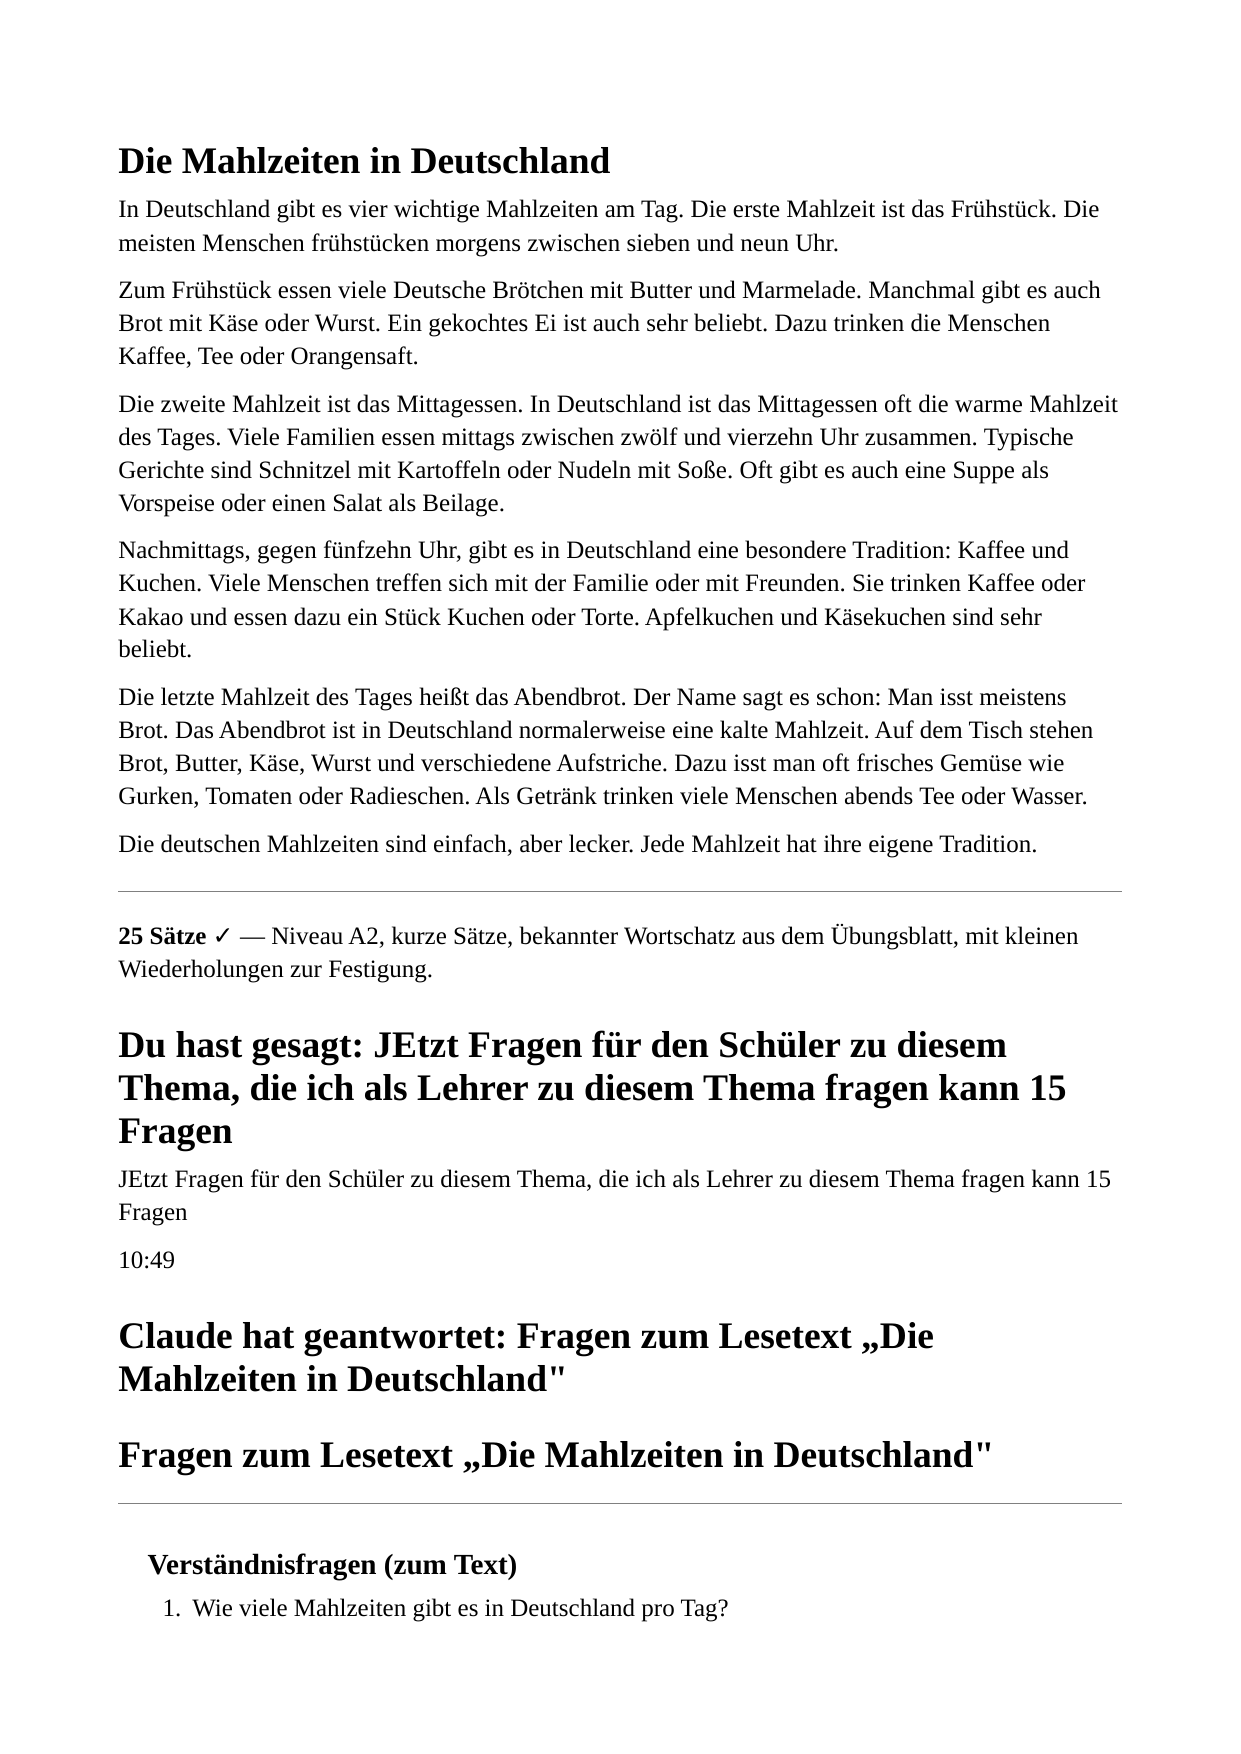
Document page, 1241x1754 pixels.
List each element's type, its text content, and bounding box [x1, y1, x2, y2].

text 25 Sätze ✓ — Niveau A2, kurze Sätze, bekannter Wortschatz aus dem Übungsblatt, mit kleinen Wiederholungen zur Festigung. [118, 921, 1122, 982]
text In Deutschland gibt es vier wichtige Mahlzeiten am Tag. Die erste Mahlzeit ist das Frühstück. Die meisten Menschen frühstücken morgens zwischen sieben und neun Uhr. [118, 194, 1122, 256]
list Wie viele Mahlzeiten gibt es in Deutschland pro Tag? [162, 1593, 1122, 1622]
subtitle Fragen zum Lesetext „Die Mahlzeiten in Deutschland" [118, 1433, 1122, 1476]
text Die zweite Mahlzeit ist das Mittagessen. In Deutschland ist das Mittagessen oft die warme Mahlzeit des Tages. Viele Familien essen mittags zwischen zwölf und vierzehn Uhr zusammen. Typische Gerichte sind Schnitzel mit Kartoffeln oder Nudeln mit Soße. Oft gibt es auch eine Suppe als Vorspeise oder einen Salat als Beilage. [118, 389, 1122, 517]
subtitle 📖 Verständnisfragen (zum Text) [118, 1547, 1122, 1581]
text Nachmittags, gegen fünfzehn Uhr, gibt es in Deutschland eine besondere Tradition: Kaffee und Kuchen. Viele Menschen treffen sich mit der Familie oder mit Freunden. Sie trinken Kaffee oder Kakao und essen dazu ein Stück Kuchen oder Torte. Apfelkuchen und Käsekuchen sind sehr beliebt. [118, 536, 1122, 663]
text JEtzt Fragen für den Schüler zu diesem Thema, die ich als Lehrer zu diesem Thema fragen kann 15 Fragen [118, 1164, 1122, 1226]
subtitle Du hast gesagt: JEtzt Fragen für den Schüler zu diesem Thema, die ich als Lehrer zu diesem Thema fragen kann 15 Fragen [118, 1022, 1122, 1152]
text Zum Frühstück essen viele Deutsche Brötchen mit Butter und Marmelade. Manchmal gibt es auch Brot mit Käse oder Wurst. Ein gekochtes Ei ist auch sehr beliebt. Dazu trinken die Menschen Kaffee, Tee oder Orangensaft. [118, 275, 1122, 370]
subtitle Die Mahlzeiten in Deutschland [118, 139, 1122, 182]
subtitle Claude hat geantwortet: Fragen zum Lesetext „Die Mahlzeiten in Deutschland" [118, 1313, 1122, 1399]
text 10:49 [118, 1245, 1122, 1273]
text Die letzte Mahlzeit des Tages heißt das Abendbrot. Der Name sagt es schon: Man isst meistens Brot. Das Abendbrot ist in Deutschland normalerweise eine kalte Mahlzeit. Auf dem Tisch stehen Brot, Butter, Käse, Wurst und verschiedene Aufstriche. Dazu isst man oft frisches Gemüse wie Gurken, Tomaten oder Radieschen. Als Getränk trinken viele Menschen abends Tee oder Wasser. [118, 682, 1122, 810]
text Die deutschen Mahlzeiten sind einfach, aber lecker. Jede Mahlzeit hat ihre eigene Tradition. [118, 829, 1122, 858]
